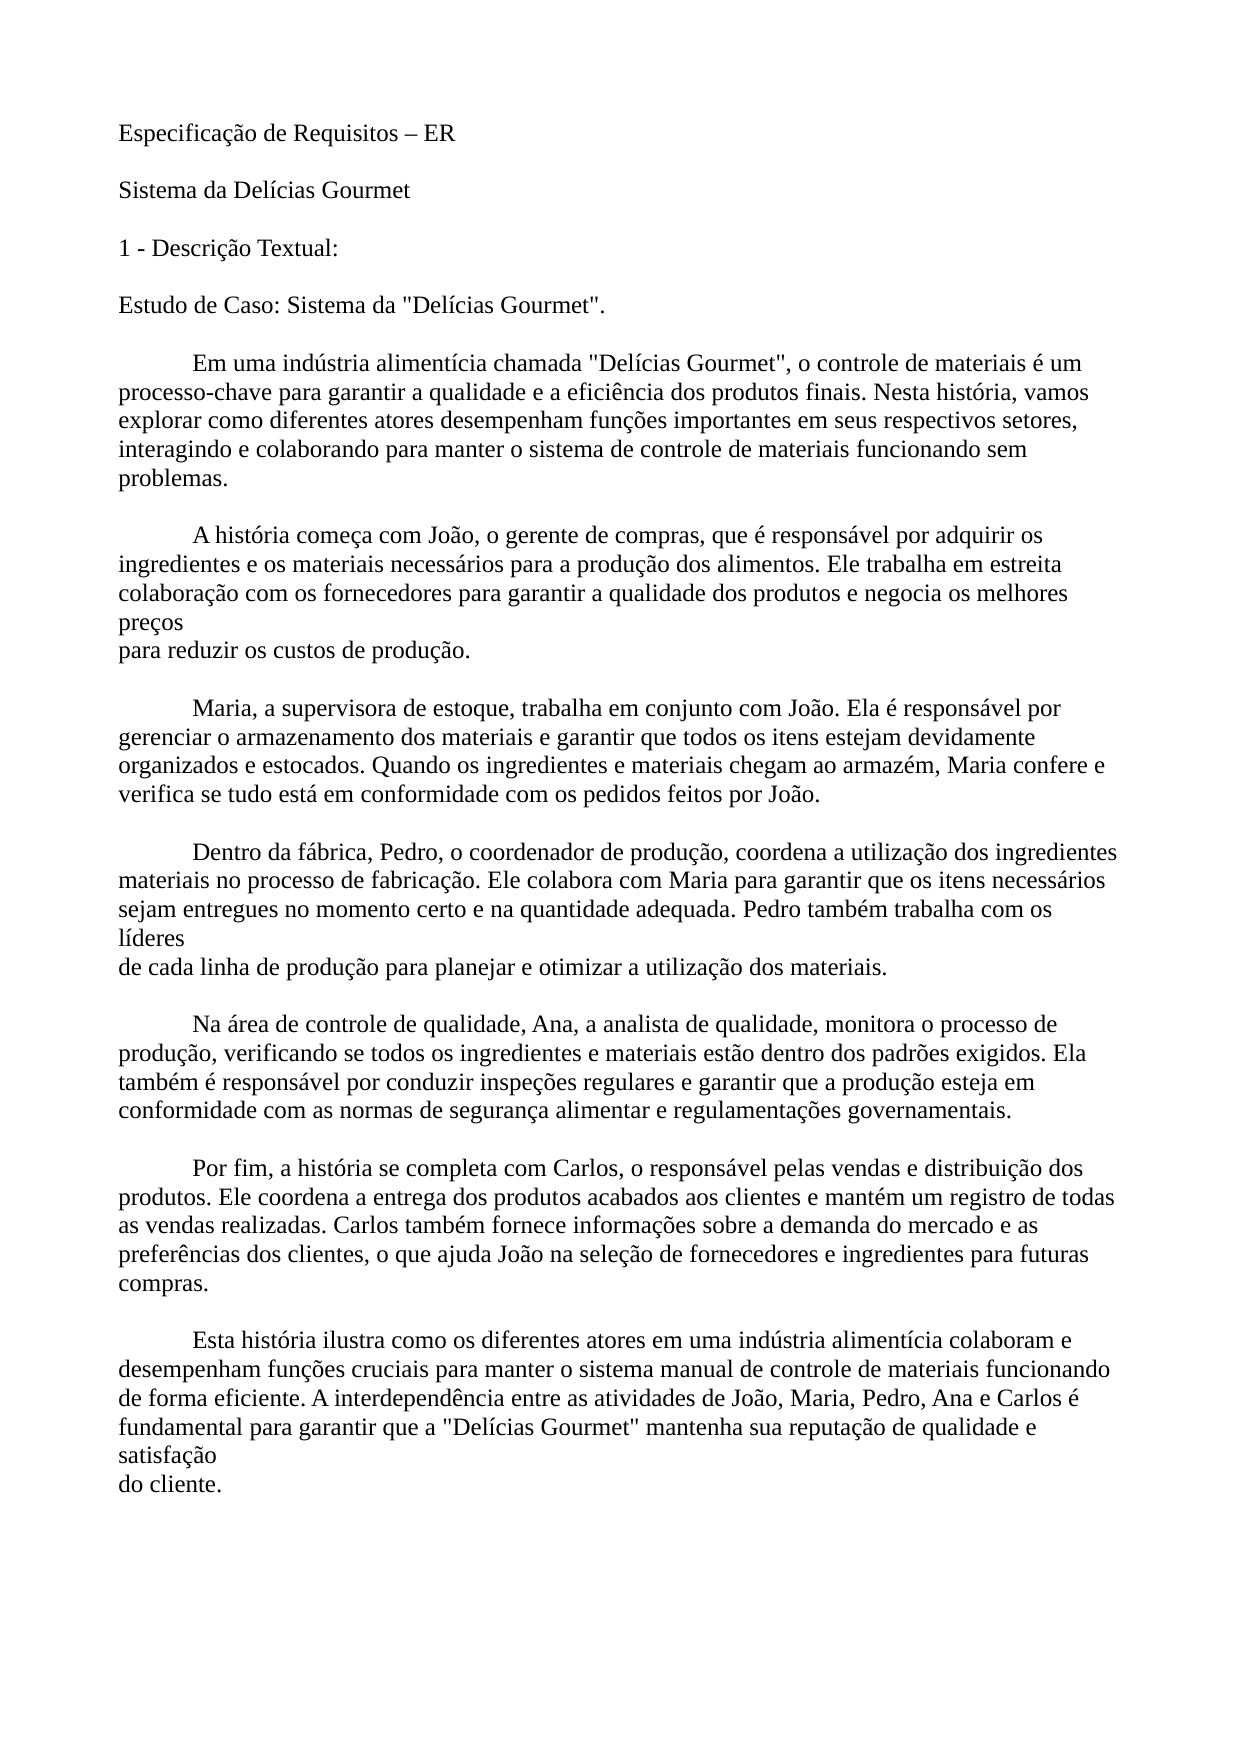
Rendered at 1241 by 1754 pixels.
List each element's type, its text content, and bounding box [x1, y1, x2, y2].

text Por fim, a história se completa com Carlos, o responsável pelas vendas e distribuição dos [118, 1153, 1122, 1182]
text as vendas realizadas. Carlos também fornece informações sobre a demanda do mercado e as [118, 1211, 1122, 1239]
text produção, verificando se todos os ingredientes e materiais estão dentro dos padrões exigidos. Ela [118, 1038, 1122, 1067]
text interagindo e colaborando para manter o sistema de controle de materiais funcionando sem problemas. [118, 434, 1122, 492]
text verifica se tudo está em conformidade com os pedidos feitos por João. [118, 779, 1122, 808]
text conformidade com as normas de segurança alimentar e regulamentações governamentais. [118, 1096, 1122, 1124]
text Maria, a supervisora de estoque, trabalha em conjunto com João. Ela é responsável por [118, 693, 1122, 722]
text desempenham funções cruciais para manter o sistema manual de controle de materiais funcionando de forma eficiente. A interdependência entre as atividades de João, Maria, Pedro, Ana e Carlos é [118, 1354, 1122, 1412]
text 1 - Descrição Textual: [118, 233, 1122, 262]
text sejam entregues no momento certo e na quantidade adequada. Pedro também trabalha com os líderes [118, 894, 1122, 952]
text fundamental para garantir que a "Delícias Gourmet" mantenha sua reputação de qualidade e satisfação [118, 1412, 1122, 1469]
text A história começa com João, o gerente de compras, que é responsável por adquirir os [118, 521, 1122, 549]
text para reduzir os custos de produção. [118, 636, 1122, 664]
text do cliente. [118, 1469, 1122, 1498]
text Especificação de Requisitos – ER [118, 118, 1122, 147]
text colaboração com os fornecedores para garantir a qualidade dos produtos e negocia os melhores preços [118, 578, 1122, 636]
text organizados e estocados. Quando os ingredientes e materiais chegam ao armazém, Maria confere e [118, 751, 1122, 779]
text Sistema da Delícias Gourmet [118, 176, 1122, 204]
text processo-chave para garantir a qualidade e a eficiência dos produtos finais. Nesta história, vamos [118, 377, 1122, 406]
text Na área de controle de qualidade, Ana, a analista de qualidade, monitora o processo de [118, 1009, 1122, 1038]
text também é responsável por conduzir inspeções regulares e garantir que a produção esteja em [118, 1067, 1122, 1096]
text Dentro da fábrica, Pedro, o coordenador de produção, coordena a utilização dos ingredientes [118, 837, 1122, 866]
text gerenciar o armazenamento dos materiais e garantir que todos os itens estejam devidamente [118, 722, 1122, 751]
text Estudo de Caso: Sistema da "Delícias Gourmet". [118, 291, 1122, 319]
text preferências dos clientes, o que ajuda João na seleção de fornecedores e ingredientes para futuras [118, 1239, 1122, 1268]
text explorar como diferentes atores desempenham funções importantes em seus respectivos setores, [118, 406, 1122, 434]
text Esta história ilustra como os diferentes atores em uma indústria alimentícia colaboram e [118, 1326, 1122, 1354]
text compras. [118, 1268, 1122, 1297]
text ingredientes e os materiais necessários para a produção dos alimentos. Ele trabalha em estreita [118, 549, 1122, 578]
text materiais no processo de fabricação. Ele colabora com Maria para garantir que os itens necessários [118, 866, 1122, 894]
text de cada linha de produção para planejar e otimizar a utilização dos materiais. [118, 952, 1122, 981]
text produtos. Ele coordena a entrega dos produtos acabados aos clientes e mantém um registro de todas [118, 1182, 1122, 1211]
text Em uma indústria alimentícia chamada "Delícias Gourmet", o controle de materiais é um [118, 348, 1122, 377]
